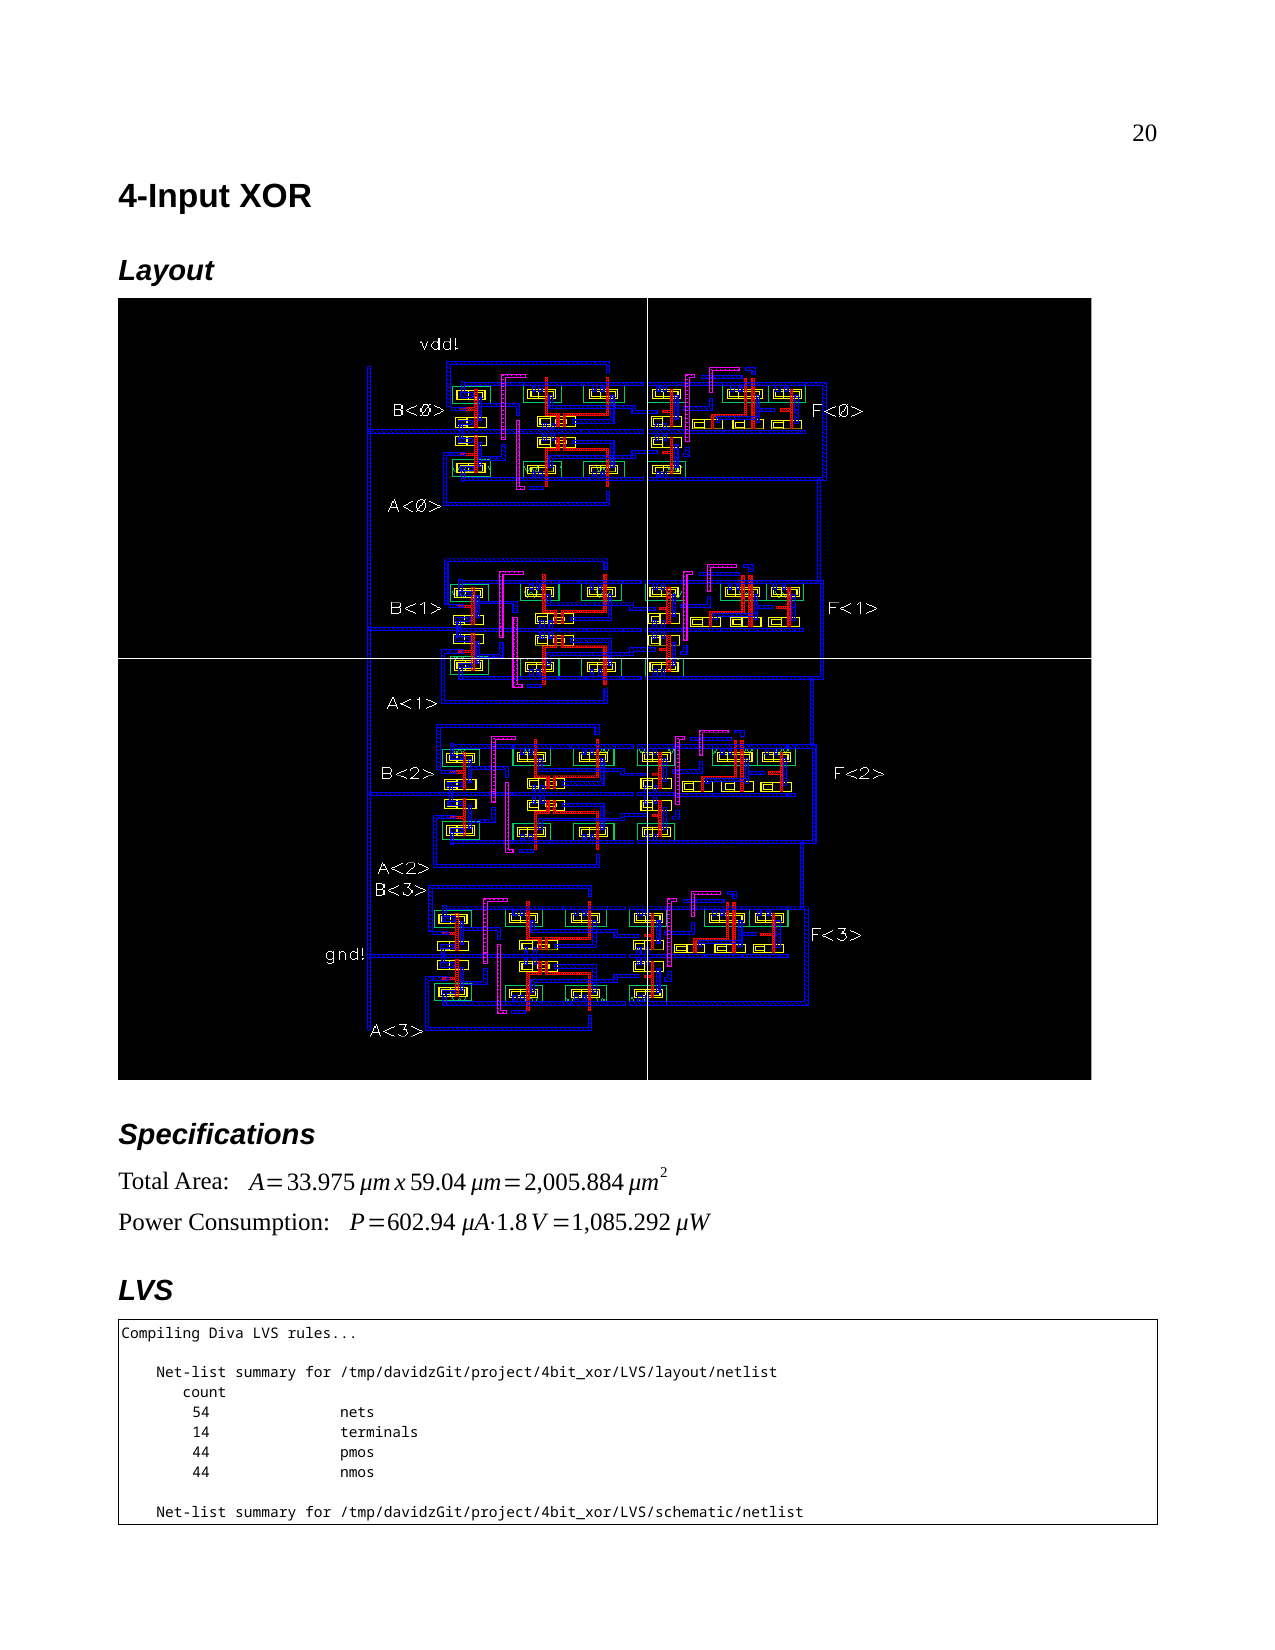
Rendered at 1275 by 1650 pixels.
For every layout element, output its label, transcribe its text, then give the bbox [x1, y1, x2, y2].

text Net-list summary for /tmp/davidzGit/project/4bit_xor/LVS/schematic/netlist [119, 1498, 1157, 1524]
text count [119, 1379, 1157, 1399]
picture [118, 298, 1092, 1080]
text Net-list summary for /tmp/davidzGit/project/4bit_xor/LVS/layout/netlist [119, 1359, 1157, 1379]
subtitle Specifications [118, 1117, 1157, 1151]
text Compiling Diva LVS rules... [119, 1320, 1157, 1342]
text 44 nmos [119, 1459, 1157, 1482]
text 44 pmos [119, 1439, 1157, 1459]
text Power Consumption: [118, 1207, 1157, 1236]
text 54 nets [119, 1399, 1157, 1419]
subtitle LVS [118, 1273, 1157, 1307]
text 14 terminals [119, 1419, 1157, 1439]
subtitle 4-Input XOR [118, 176, 1157, 215]
subtitle Layout [118, 252, 1157, 286]
text Total Area: [118, 1163, 1157, 1194]
